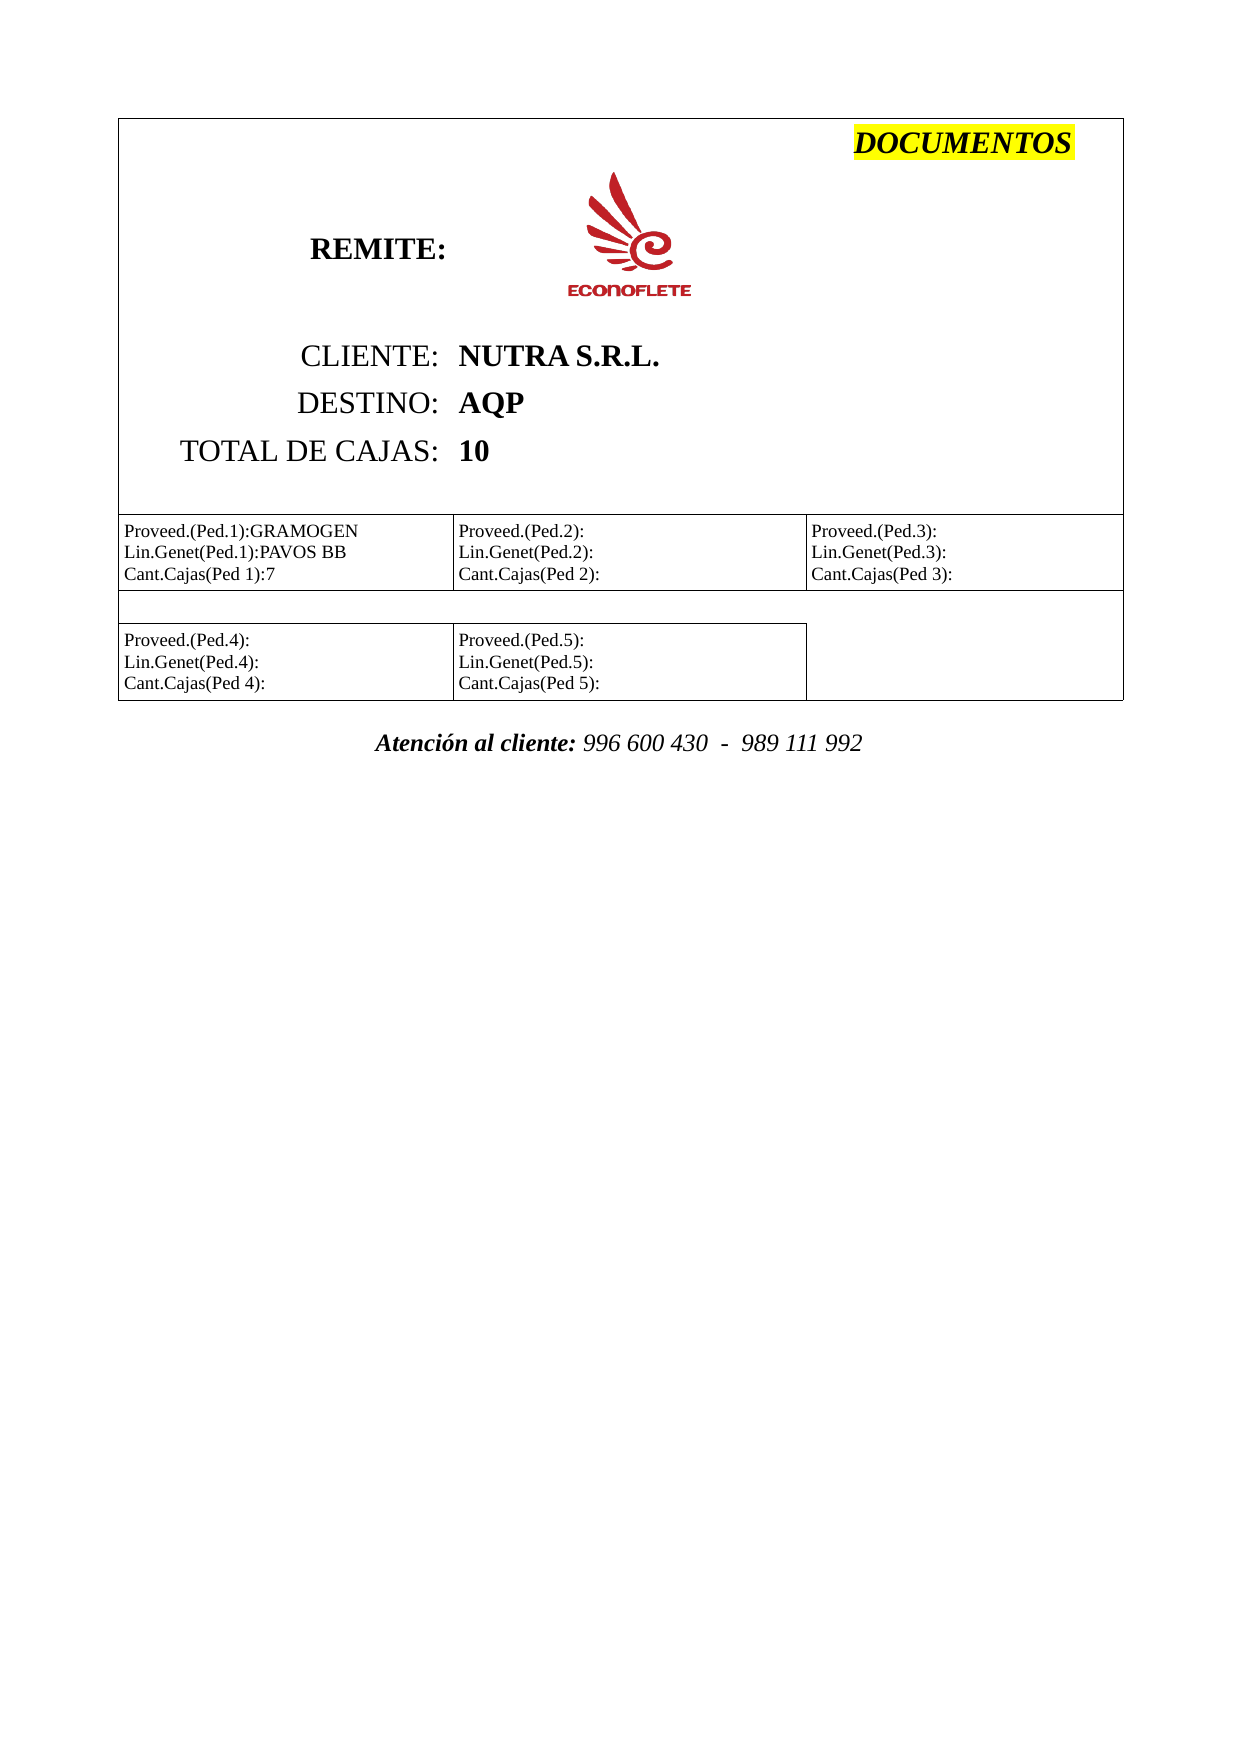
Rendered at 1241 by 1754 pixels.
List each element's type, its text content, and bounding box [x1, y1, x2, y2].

table_cell [806, 166, 1123, 332]
table_cell [119, 474, 453, 514]
table_cell [119, 591, 453, 623]
table_cell Proveed.(Ped.3): Lin.Genet(Ped.3): Cant.Cajas(Ped 3): [807, 515, 1123, 590]
text Atención al cliente: 996 600 430 - 989 111 992 [118, 728, 1122, 757]
picture [552, 171, 707, 297]
table_cell Proveed.(Ped.4): Lin.Genet(Ped.4): Cant.Cajas(Ped 4): [119, 624, 453, 699]
table_cell [807, 623, 1123, 699]
table_cell [806, 591, 1123, 623]
table_cell TOTAL DE CAJAS: [119, 426, 453, 474]
table_cell 10 [453, 426, 1123, 474]
table_cell Proveed.(Ped.1):GRAMOGEN Lin.Genet(Ped.1):PAVOS BB Cant.Cajas(Ped 1):7 [119, 515, 453, 590]
table_cell DESTINO: [119, 379, 453, 426]
table_cell NUTRA S.R.L. [453, 332, 1123, 379]
table_cell [453, 591, 806, 623]
table_header [119, 119, 453, 166]
table_cell [453, 474, 806, 514]
table_cell [453, 166, 806, 332]
table_header DOCUMENTOS [806, 119, 1123, 166]
table_cell [806, 474, 1123, 514]
table_cell [806, 379, 1123, 426]
table_header [453, 119, 806, 166]
table_cell REMITE: [119, 166, 453, 332]
table_cell AQP [453, 379, 806, 426]
table_cell Proveed.(Ped.2): Lin.Genet(Ped.2): Cant.Cajas(Ped 2): [454, 515, 806, 590]
table_cell Proveed.(Ped.5): Lin.Genet(Ped.5): Cant.Cajas(Ped 5): [454, 624, 806, 699]
table_cell CLIENTE: [119, 332, 453, 379]
